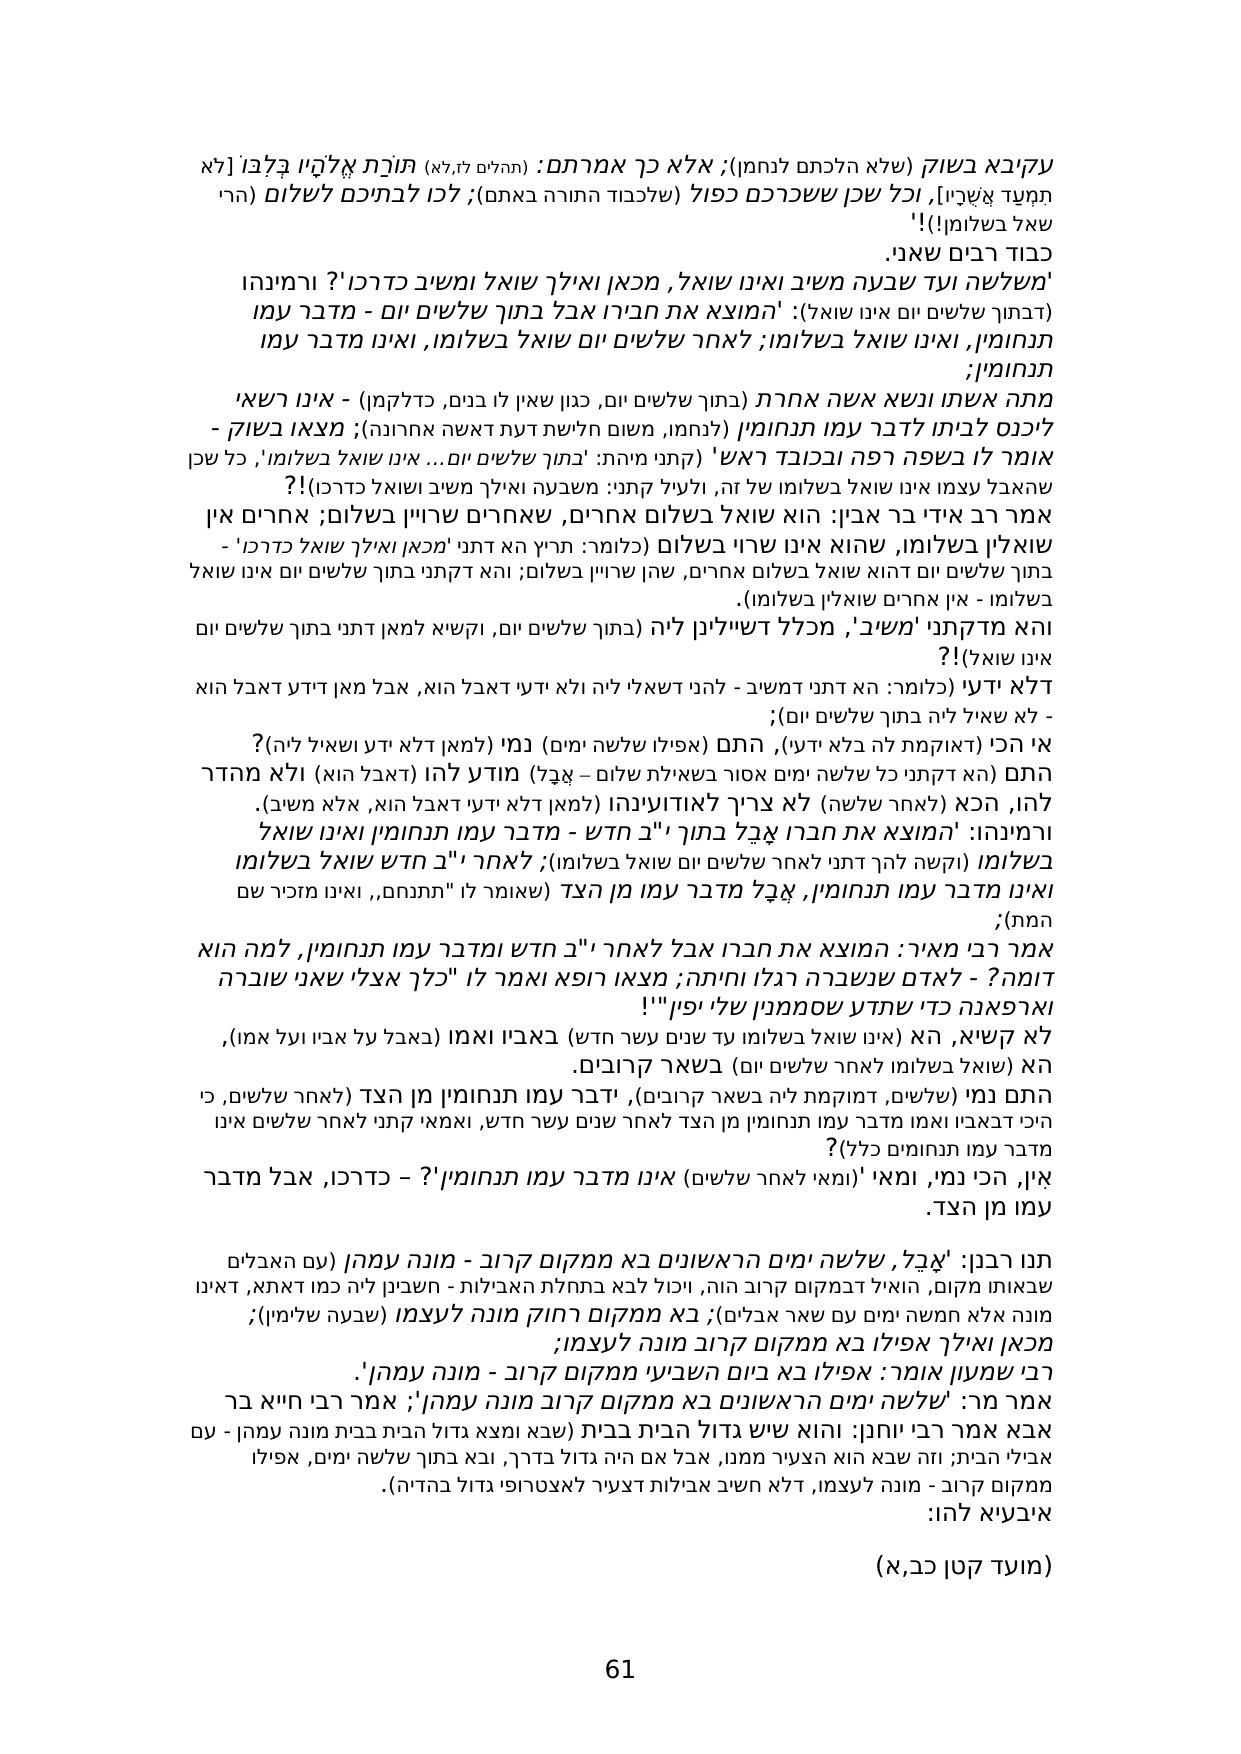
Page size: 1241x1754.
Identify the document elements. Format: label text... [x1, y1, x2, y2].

text ורמינהו: 'המוצא את חברו אָבֵל בתוך י"ב חדש - מדבר עמו תנחומין ואינו שואל בשלומו (וקשה להך דתני לאחר שלשים יום שואל בשלומו); לאחר י"ב חדש שואל בשלומו ואינו מדבר עמו תנחומין, אֲבָל מדבר עמו מן הצד (שאומר לו "תתנחם,, ואינו מזכיר שם המת); [187, 817, 1053, 934]
text אמר רבי מאיר: המוצא את חברו אבל לאחר י"ב חדש ומדבר עמו תנחומין, למה הוא דומה? - לאדם שנשברה רגלו וחיתה; מצאו רופא ואמר לו "כלך אצלי שאני שוברה וארפאנה כדי שתדע שסממנין שלי יפין"'! [187, 934, 1053, 1021]
text אמר רב אידי בר אבין: הוא שואל בשלום אחרים, שאחרים שרויין בשלום; אחרים אין שואלין בשלומו, שהוא אינו שרוי בשלום (כלומר: תריץ הא דתני 'מכאן ואילך שואל כדרכו' - בתוך שלשים יום דהוא שואל בשלום אחרים, שהן שרויין בשלום; והא דקתני בתוך שלשים יום אינו שואל בשלומו - אין אחרים שואלין בשלומו). [187, 501, 1053, 613]
text אמר מר: 'שלשה ימים הראשונים בא ממקום קרוב מונה עמהן'; אמר רבי חייא בר אבא אמר רבי יוחנן: והוא שיש גדול הבית בבית (שבא ומצא גדול הבית בבית מונה עמהן - עם אבילי הבית; וזה שבא הוא הצעיר ממנו, אבל אם היה גדול בדרך, ובא בתוך שלשה ימים, אפילו ממקום קרוב - מונה לעצמו, דלא חשיב אבילות דצעיר לאצטרופי גדול בהדיה). [187, 1386, 1053, 1498]
text אִין, הכי נמי, ומאי '(ומאי לאחר שלשים) אינו מדבר עמו תנחומין'? – כדרכו, אבל מדבר עמו מן הצד. [187, 1163, 1053, 1221]
text לא קשיא, הא (אינו שואל בשלומו עד שנים עשר חדש) באביו ואמו (באבל על אביו ועל אמו), הא (שואל בשלומו לאחר שלשים יום) בשאר קרובים. [187, 1021, 1053, 1080]
text רבי שמעון אומר: אפילו בא ביום השביעי ממקום קרוב - מונה עמהן'. [187, 1357, 1053, 1386]
text אי הכי (דאוקמת לה בלא ידעי), התם (אפילו שלשה ימים) נמי (למאן דלא ידע ושאיל ליה)? [187, 729, 1053, 758]
text התם (הא דקתני כל שלשה ימים אסור בשאילת שלום – אֲבָל) מודע להו (דאבל הוא) ולא מהדר להו, הכא (לאחר שלשה) לא צריך לאודועינהו (למאן דלא ידעי דאבל הוא, אלא משיב). [187, 758, 1053, 817]
text עקיבא בשוק (שלא הלכתם לנחמן); אלא כך אמרתם: (תהלים לז,לא) תּוֹרַת אֱלֹהָיו בְּלִבּוֹ [לֹא תִמְעַד אֲשֻׁרָיו], וכל שכן ששכרכם כפול (שלכבוד התורה באתם); לכו לבתיכם לשלום (הרי שאל בשלומן!)!' [187, 150, 1053, 238]
text תנו רבנן: 'אָבֵל, שלשה ימים הראשונים בא ממקום קרוב - מונה עמהן (עם האבלים שבאותו מקום, הואיל דבמקום קרוב הוה, ויכול לבא בתחלת האבילות - חשבינן ליה כמו דאתא, דאינו מונה אלא חמשה ימים עם שאר אבלים); בא ממקום רחוק מונה לעצמו (שבעה שלימין); מכאן ואילך אפילו בא ממקום קרוב מונה לעצמו; [187, 1245, 1053, 1357]
text התם נמי (שלשים, דמוקמת ליה בשאר קרובים), ידבר עמו תנחומין מן הצד (לאחר שלשים, כי היכי דבאביו ואמו מדבר עמו תנחומין מן הצד לאחר שנים עשר חדש, ואמאי קתני לאחר שלשים אינו מדבר עמו תנחומים כלל)? [187, 1080, 1053, 1163]
text איבעיא להו: [187, 1498, 1053, 1527]
text והא מדקתני 'משיב', מכלל דשיילינן ליה (בתוך שלשים יום, וקשיא למאן דתני בתוך שלשים יום אינו שואל)!? [187, 613, 1053, 671]
text מתה אשתו ונשא אשה אחרת (בתוך שלשים יום, כגון שאין לו בנים, כדלקמן) - אינו רשאי ליכנס לביתו לדבר עמו תנחומין (לנחמו, משום חלישת דעת דאשה אחרונה); מצאו בשוק - אומר לו בשפה רפה ובכובד ראש' (קתני מיהת: 'בתוך שלשים יום... אינו שואל בשלומו', כל שכן שהאבל עצמו אינו שואל בשלומו של זה, ולעיל קתני: משבעה ואילך משיב ושואל כדרכו)!? [187, 384, 1053, 501]
text כבוד רבים שאני. [187, 238, 1053, 267]
text דלא ידעי (כלומר: הא דתני דמשיב - להני דשאלי ליה ולא ידעי דאבל הוא, אבל מאן דידע דאבל הוא - לא שאיל ליה בתוך שלשים יום); [187, 671, 1053, 729]
text 'משלשה ועד שבעה משיב ואינו שואל, מכאן ואילך שואל ומשיב כדרכו'? ורמינהו (דבתוך שלשים יום אינו שואל): 'המוצא את חבירו אבל בתוך שלשים יום - מדבר עמו תנחומין, ואינו שואל בשלומו; לאחר שלשים יום שואל בשלומו, ואינו מדבר עמו תנחומין; [187, 267, 1053, 384]
text (מועד קטן כב,א) [187, 1552, 1053, 1581]
